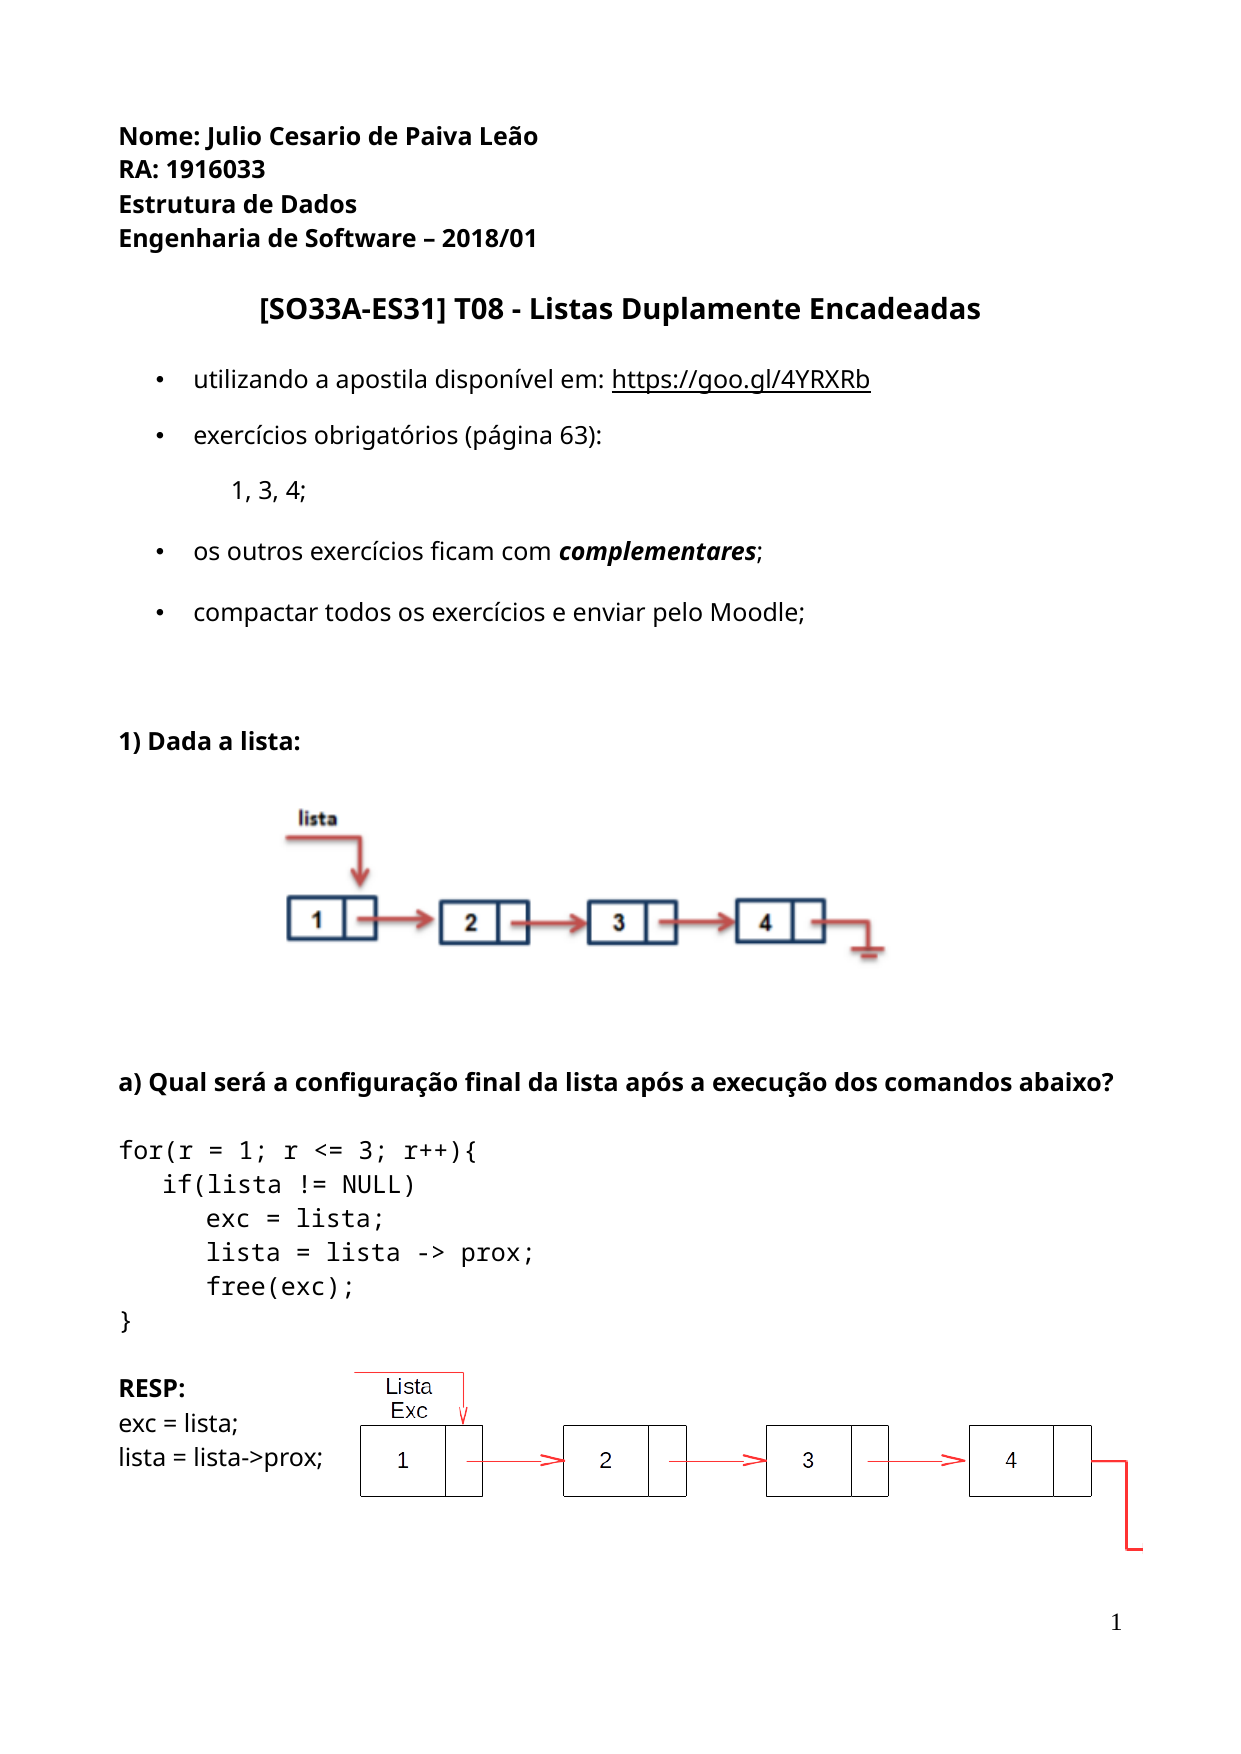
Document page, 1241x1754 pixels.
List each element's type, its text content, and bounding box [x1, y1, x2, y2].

text exc = lista; [118, 1201, 1122, 1235]
text } [118, 1303, 1122, 1337]
text a) Qual será a configuração final da lista após a execução dos comandos abaixo? [118, 1064, 1122, 1099]
text lista = lista -> prox; [118, 1235, 1122, 1269]
text RESP: [118, 1371, 353, 1405]
picture [257, 793, 914, 986]
text if(lista != NULL) [118, 1167, 1122, 1201]
list exercícios obrigatórios (página 63): [156, 418, 1122, 452]
text free(exc); [118, 1269, 1122, 1303]
list compactar todos os exercícios e enviar pelo Moodle; [156, 595, 1122, 629]
text Nome: Julio Cesario de Paiva Leão [118, 118, 1122, 152]
picture [353, 1371, 1143, 1554]
text RA: 1916033 [118, 152, 1122, 186]
text exc = lista; [118, 1405, 353, 1439]
list utilizando a apostila disponível em: https://goo.gl/4YRXRb [156, 362, 1122, 396]
text [SO33A-ES31] T08 - Listas Duplamente Encadeadas [118, 288, 1122, 328]
text 1) Dada a lista: [118, 724, 1122, 758]
text for(r = 1; r <= 3; r++){ [118, 1133, 1122, 1167]
text Engenharia de Software – 2018/01 [118, 220, 1122, 254]
text Estrutura de Dados [118, 186, 1122, 220]
list 1, 3, 4; [193, 473, 1122, 507]
list os outros exercícios ficam com complementares; [156, 534, 1122, 568]
text lista = lista->prox; [118, 1439, 353, 1473]
